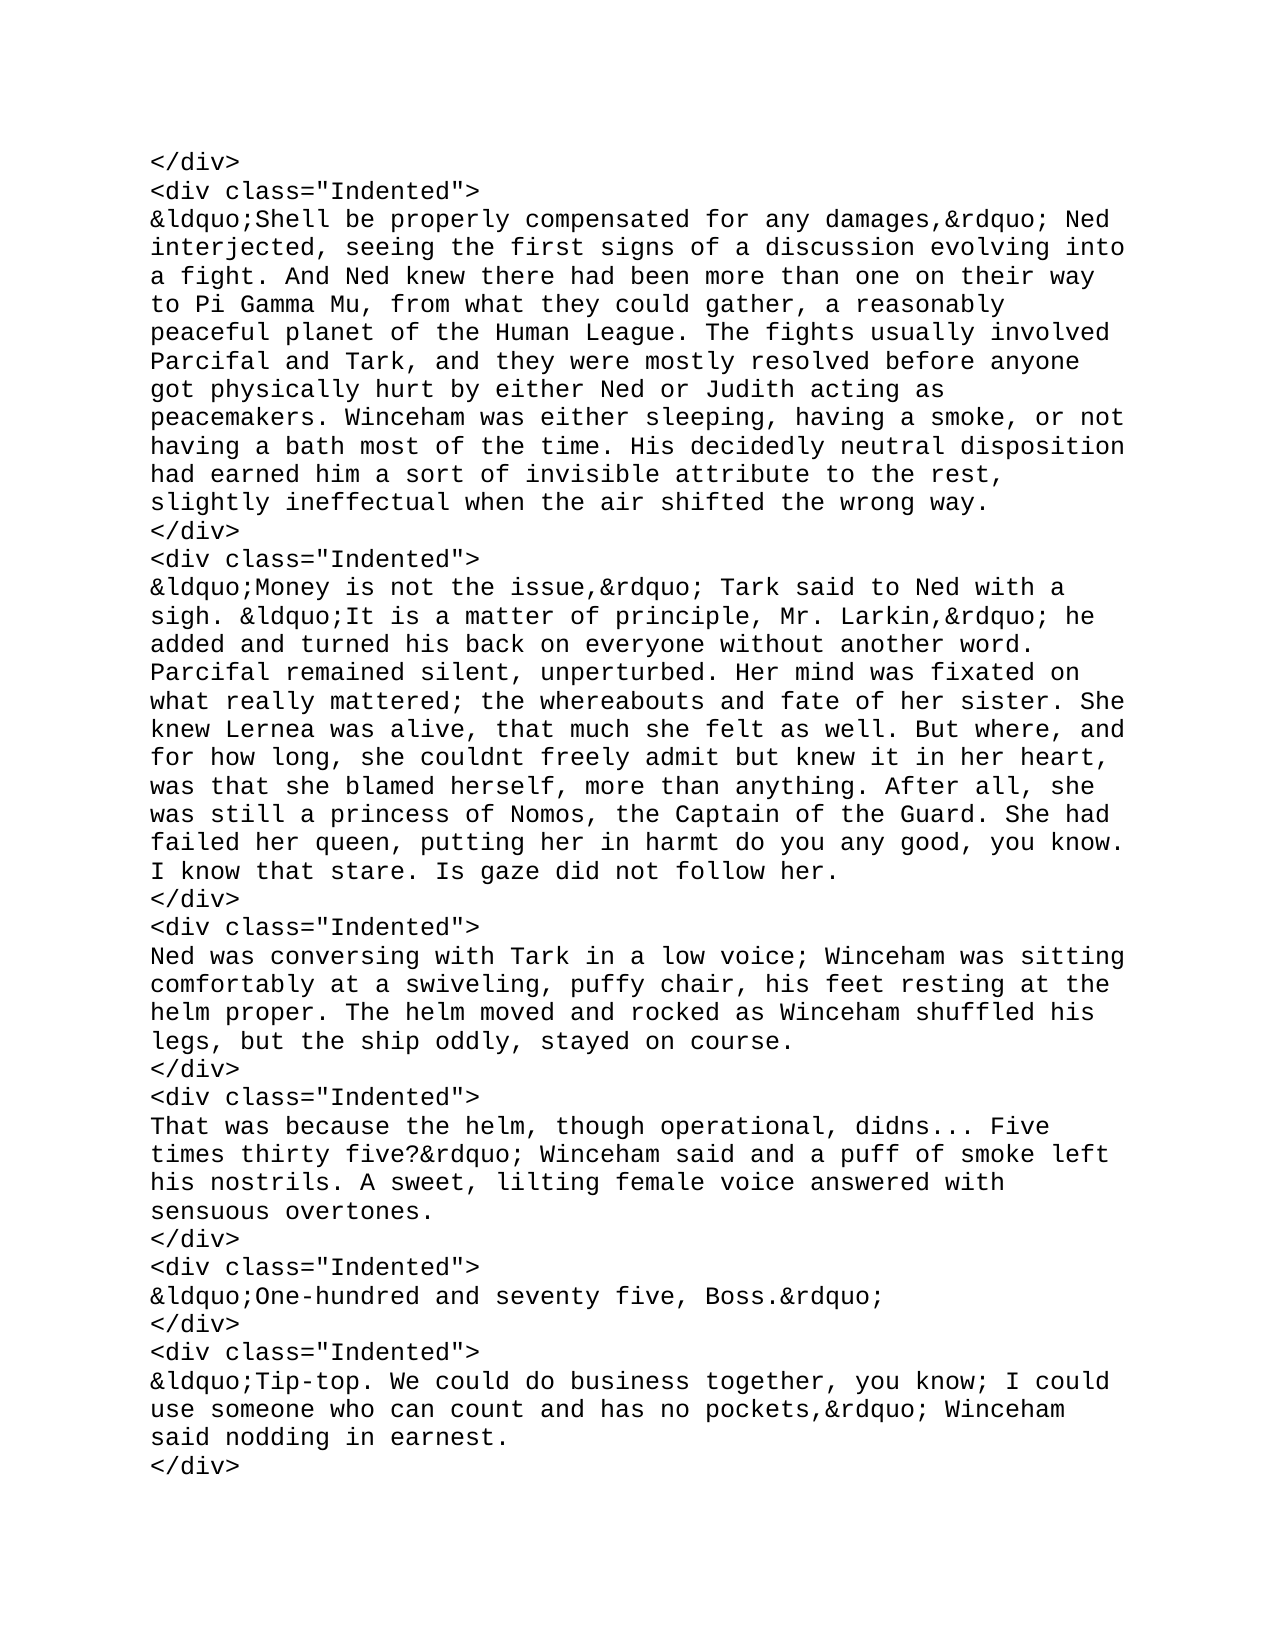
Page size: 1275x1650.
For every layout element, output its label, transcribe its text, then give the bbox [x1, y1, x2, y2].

text <div class="Indented"> [150, 547, 1125, 575]
text </div> [150, 1227, 1125, 1255]
text </div> [150, 150, 1125, 178]
text <div class="Indented"> [150, 1255, 1125, 1283]
text <div class="Indented"> [150, 1085, 1125, 1113]
text That was because the helm, though operational, didns... Five times thirty five?&rdquo; Winceham said and a puff of smoke left his nostrils. A sweet, lilting female voice answered with sensuous overtones. [150, 1113, 1125, 1227]
text </div> [150, 1312, 1125, 1340]
text <div class="Indented"> [150, 1340, 1125, 1368]
text Ned was conversing with Tark in a low voice; Winceham was sitting comfortably at a swiveling, puffy chair, his feet resting at the helm proper. The helm moved and rocked as Winceham shuffled his legs, but the ship oddly, stayed on course. [150, 943, 1125, 1057]
text &ldquo;Tip-top. We could do business together, you know; I could use someone who can count and has no pockets,&rdquo; Winceham said nodding in earnest. [150, 1368, 1125, 1453]
text &ldquo;One-hundred and seventy five, Boss.&rdquo; [150, 1283, 1125, 1312]
text </div> [150, 1057, 1125, 1085]
text <div class="Indented"> [150, 178, 1125, 207]
text &ldquo;Money is not the issue,&rdquo; Tark said to Ned with a sigh. &ldquo;It is a matter of principle, Mr. Larkin,&rdquo; he added and turned his back on everyone without another word. Parcifal remained silent, unperturbed. Her mind was fixated on what really mattered; the whereabouts and fate of her sister. She knew Lernea was alive, that much she felt as well. But where, and for how long, she couldnt freely admit but knew it in her heart, was that she blamed herself, more than anything. After all, she was still a princess of Nomos, the Captain of the Guard. She had failed her queen, putting her in harmt do you any good, you know. I know that stare. Is gaze did not follow her. [150, 575, 1125, 887]
text </div> [150, 887, 1125, 915]
text </div> [150, 1453, 1125, 1482]
text &ldquo;Shell be properly compensated for any damages,&rdquo; Ned interjected, seeing the first signs of a discussion evolving into a fight. And Ned knew there had been more than one on their way to Pi Gamma Mu, from what they could gather, a reasonably peaceful planet of the Human League. The fights usually involved Parcifal and Tark, and they were mostly resolved before anyone got physically hurt by either Ned or Judith acting as peacemakers. Winceham was either sleeping, having a smoke, or not having a bath most of the time. His decidedly neutral disposition had earned him a sort of invisible attribute to the rest, slightly ineffectual when the air shifted the wrong way. [150, 207, 1125, 518]
text <div class="Indented"> [150, 915, 1125, 943]
text </div> [150, 518, 1125, 547]
